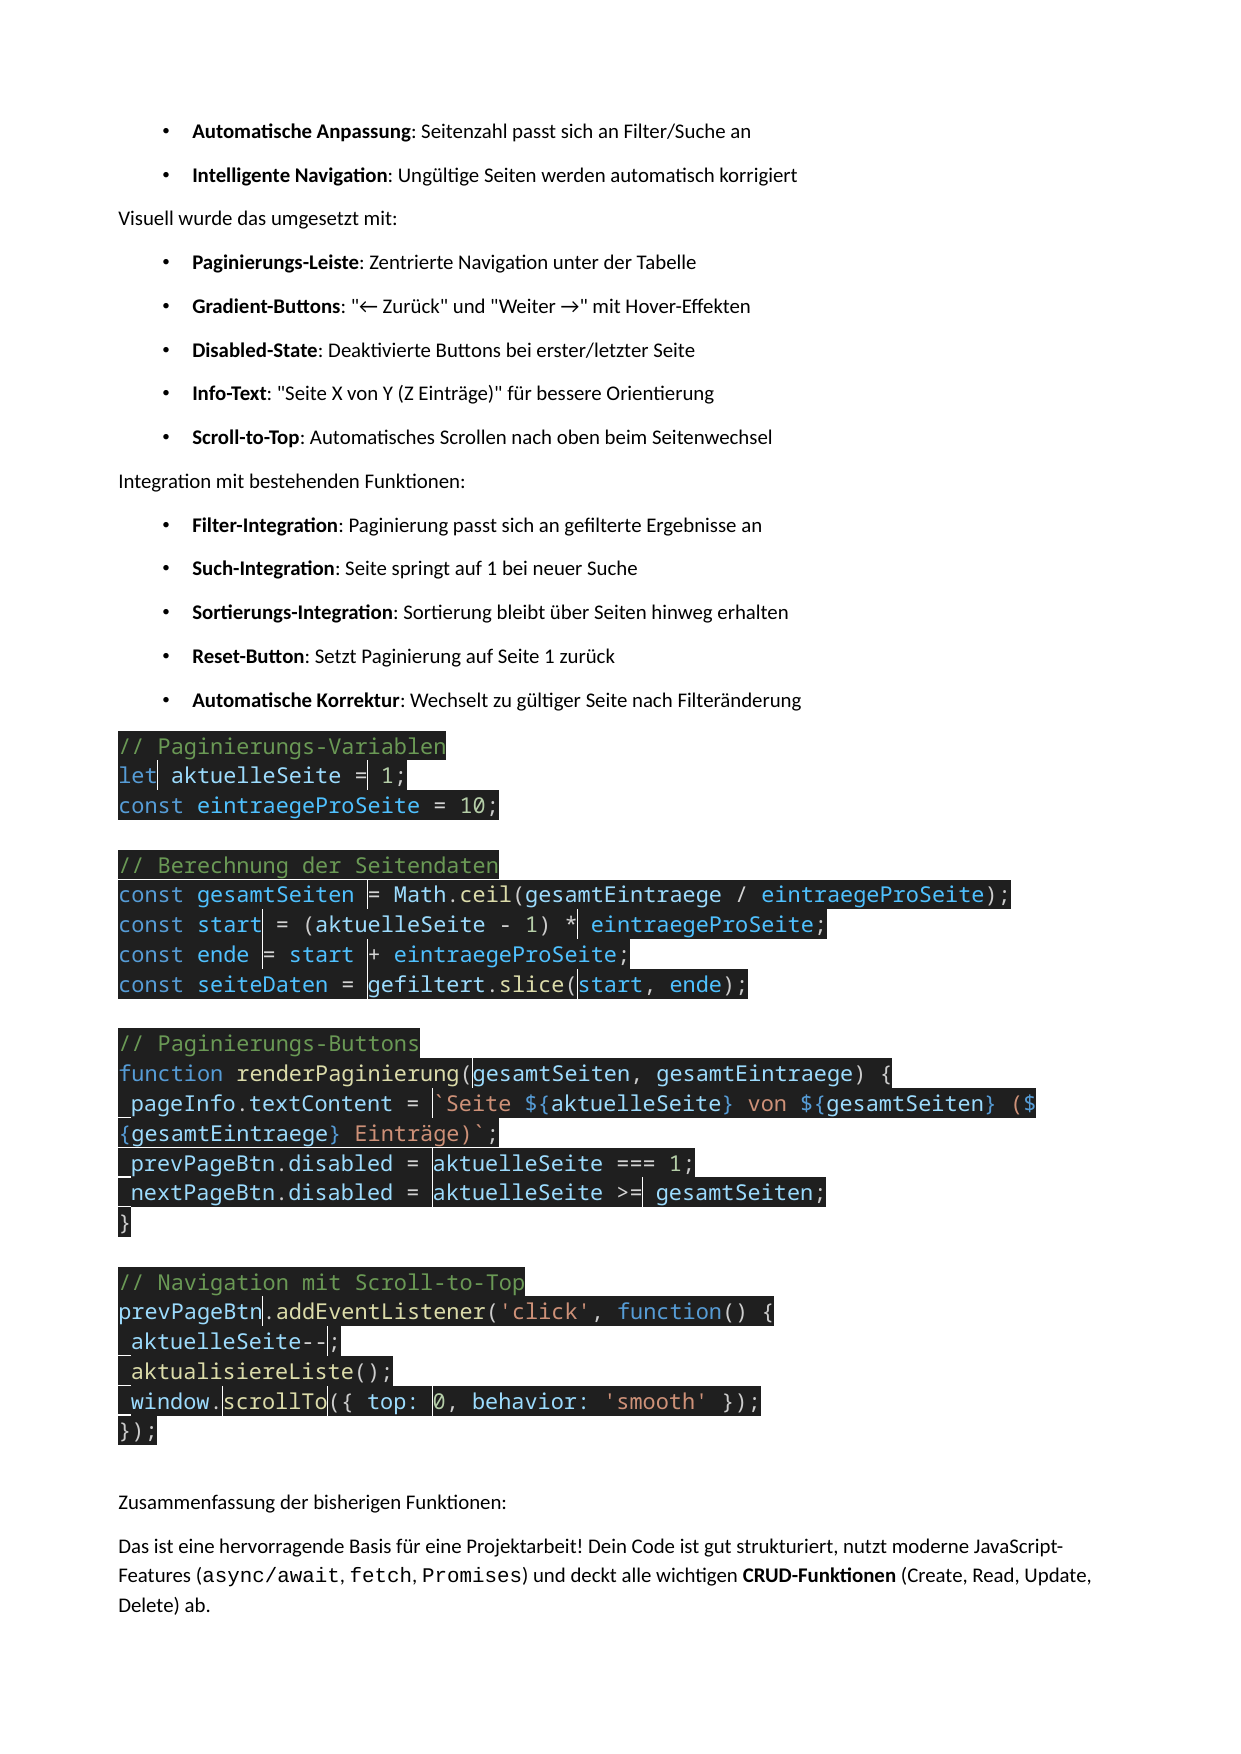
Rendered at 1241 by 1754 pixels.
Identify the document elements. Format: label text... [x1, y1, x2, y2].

text Zusammenfassung der bisherigen Funktionen: [118, 1489, 1122, 1514]
text pageInfo.textContent = `Seite ${aktuelleSeite} von ${gesamtSeiten} (${gesamtEintraege} Einträge)`; [118, 1088, 1122, 1147]
list Automatische Korrektur: Wechselt zu gültiger Seite nach Filteränderung [162, 687, 1122, 712]
list Intelligente Navigation: Ungültige Seiten werden automatisch korrigiert [162, 162, 1122, 187]
text aktualisiereListe(); [118, 1356, 1122, 1386]
text prevPageBtn.disabled = aktuelleSeite === 1; [118, 1147, 1122, 1177]
text // Paginierungs-Buttons [118, 1028, 1122, 1058]
list Gradient-Buttons: "← Zurück" und "Weiter →" mit Hover-Effekten [162, 293, 1122, 318]
list Filter-Integration: Paginierung passt sich an gefilterte Ergebnisse an [162, 512, 1122, 537]
text } [118, 1207, 1122, 1237]
text const eintraegeProSeite = 10; [118, 790, 1122, 820]
text let aktuelleSeite = 1; [118, 760, 1122, 790]
list Scroll-to-Top: Automatisches Scrollen nach oben beim Seitenwechsel [162, 424, 1122, 450]
text const ende = start + eintraegeProSeite; [118, 939, 1122, 969]
text aktuelleSeite--; [118, 1326, 1122, 1356]
text // Paginierungs-Variablen [118, 731, 1122, 760]
text const seiteDaten = gefiltert.slice(start, ende); [118, 969, 1122, 999]
list Automatische Anpassung: Seitenzahl passt sich an Filter/Suche an [162, 118, 1122, 143]
list Info-Text: "Seite X von Y (Z Einträge)" für bessere Orientierung [162, 381, 1122, 406]
list Such-Integration: Seite springt auf 1 bei neuer Suche [162, 556, 1122, 581]
text const gesamtSeiten = Math.ceil(gesamtEintraege / eintraegeProSeite); [118, 879, 1122, 909]
text prevPageBtn.addEventListener('click', function() { [118, 1296, 1122, 1326]
text const start = (aktuelleSeite - 1) * eintraegeProSeite; [118, 909, 1122, 939]
text function renderPaginierung(gesamtSeiten, gesamtEintraege) { [118, 1058, 1122, 1088]
list Sortierungs-Integration: Sortierung bleibt über Seiten hinweg erhalten [162, 599, 1122, 625]
text window.scrollTo({ top: 0, behavior: 'smooth' }); [118, 1386, 1122, 1416]
text Integration mit bestehenden Funktionen: [118, 468, 1122, 493]
text }); [118, 1416, 1122, 1445]
text Visuell wurde das umgesetzt mit: [118, 206, 1122, 231]
list Disabled-State: Deaktivierte Buttons bei erster/letzter Seite [162, 337, 1122, 362]
text // Navigation mit Scroll-to-Top [118, 1267, 1122, 1296]
text // Berechnung der Seitendaten [118, 850, 1122, 879]
text Das ist eine hervorragende Basis für eine Projektarbeit! Dein Code ist gut strukturiert, nutzt moderne JavaScript-Features (async/await, fetch, Promises) und deckt alle wichtigen CRUD-Funktionen (Create, Read, Update, Delete) ab. [118, 1533, 1122, 1618]
list Reset-Button: Setzt Paginierung auf Seite 1 zurück [162, 643, 1122, 668]
text nextPageBtn.disabled = aktuelleSeite >= gesamtSeiten; [118, 1177, 1122, 1207]
list Paginierungs-Leiste: Zentrierte Navigation unter der Tabelle [162, 249, 1122, 275]
